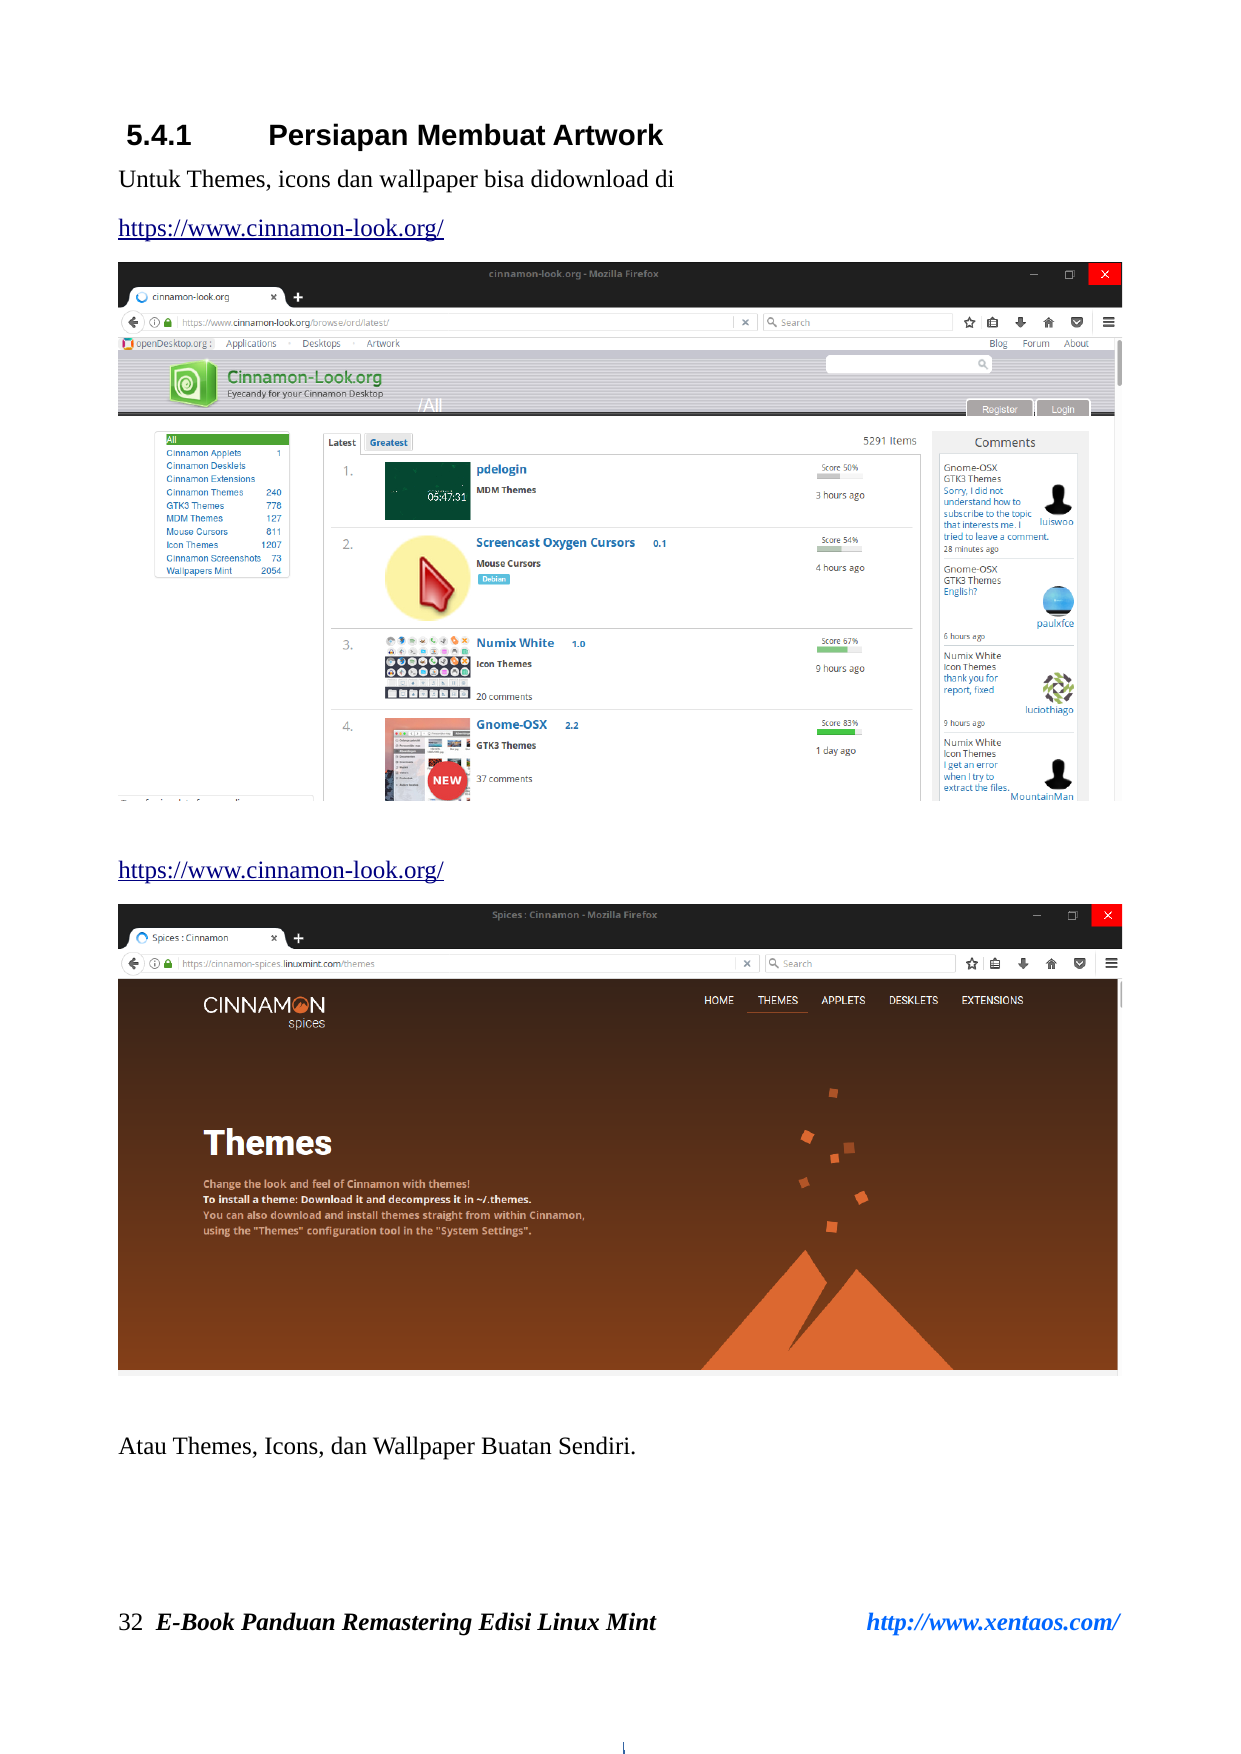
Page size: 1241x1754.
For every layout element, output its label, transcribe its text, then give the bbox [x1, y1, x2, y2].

text Untuk Themes, icons dan wallpaper bisa didownload di [118, 164, 1122, 193]
picture [118, 904, 1123, 1376]
text https://www.cinnamon-look.org/ [118, 855, 1122, 884]
text https://www.cinnamon-look.org/ [118, 213, 1122, 242]
subtitle Persiapan Membuat Artwork [118, 118, 1122, 152]
picture [118, 262, 1123, 801]
text Atau Themes, Icons, dan Wallpaper Buatan Sendiri. [118, 1431, 1122, 1459]
